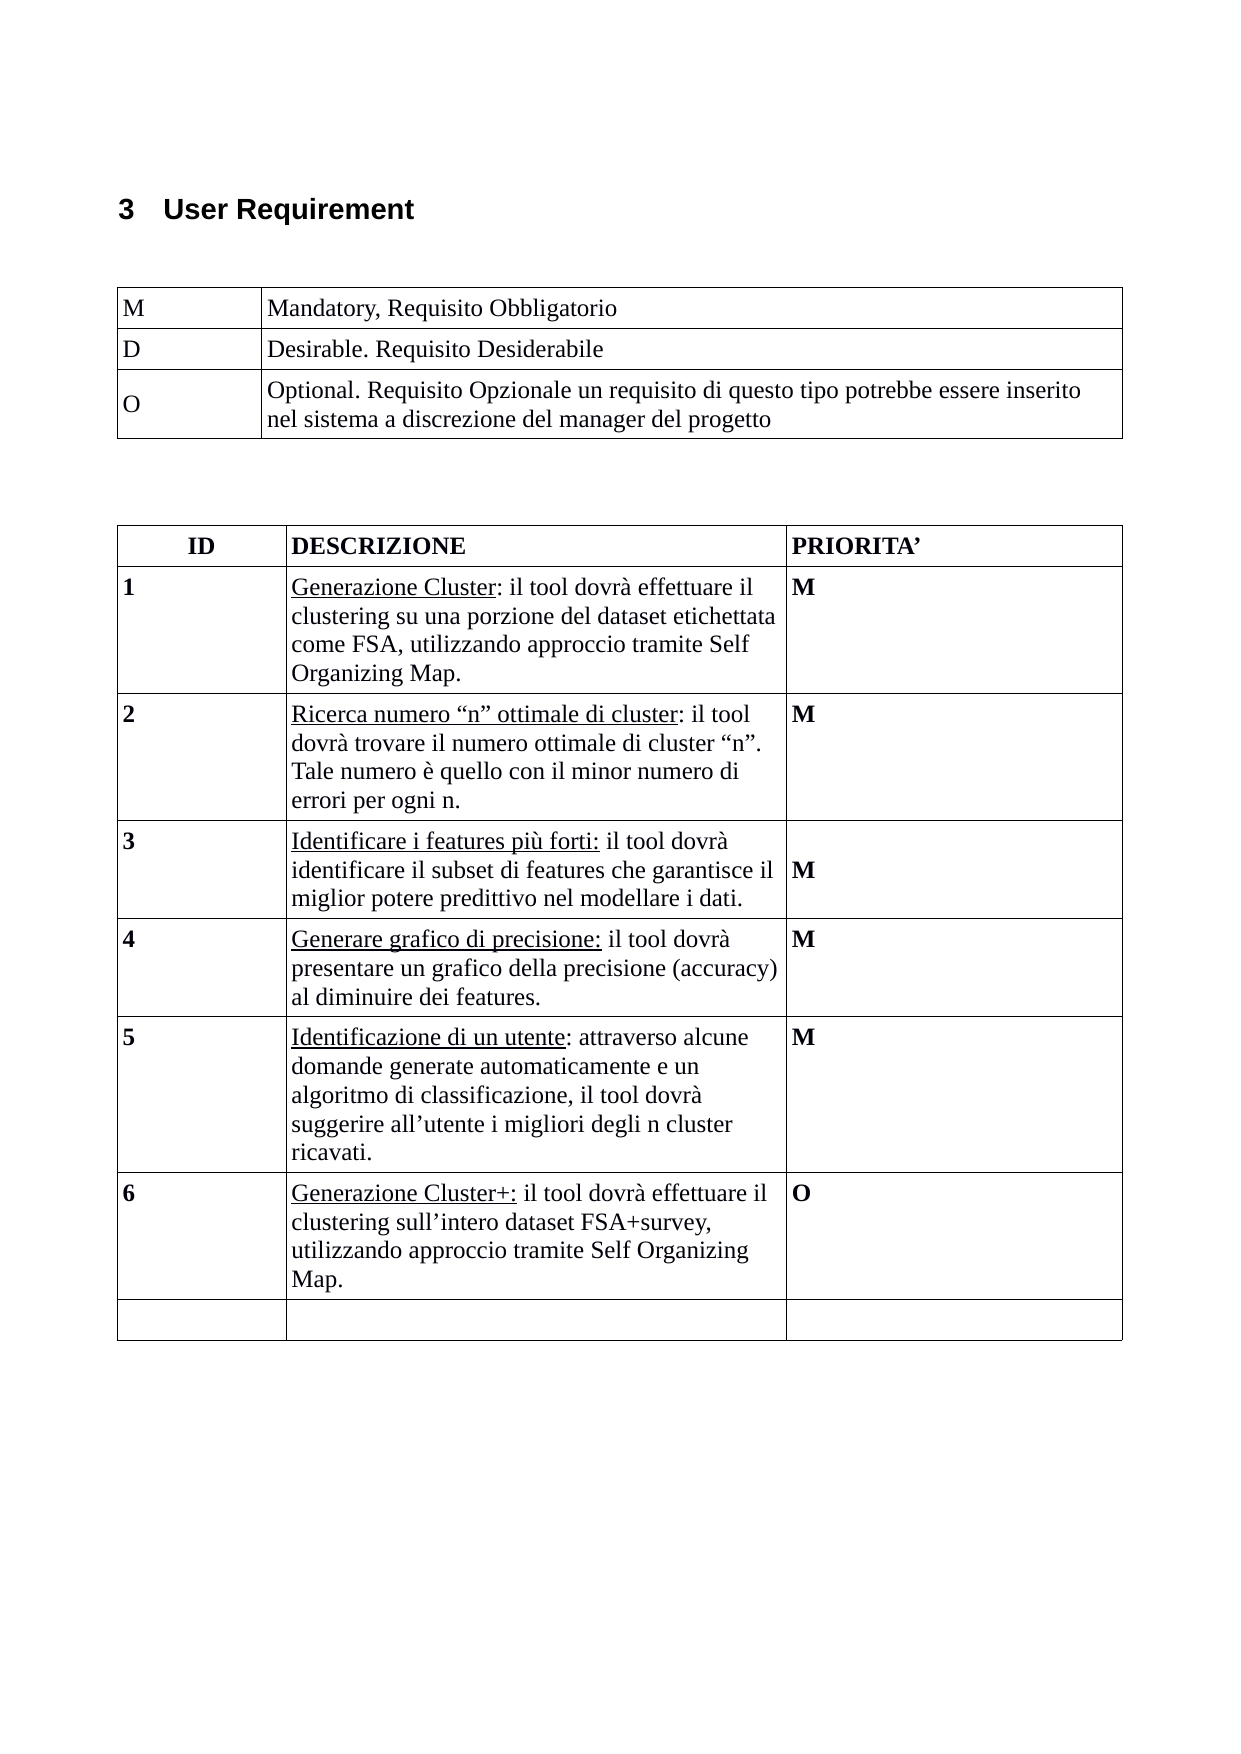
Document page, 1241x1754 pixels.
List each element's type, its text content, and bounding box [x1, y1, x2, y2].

table_cell M [787, 567, 1122, 693]
table_cell [287, 1300, 786, 1339]
table_cell Ricerca numero “n” ottimale di cluster: il tool dovrà trovare il numero ottimale di cluster “n”. Tale numero è quello con il minor numero di errori per ogni n. [287, 694, 786, 820]
table_cell Desirable. Requisito Desiderabile [262, 329, 1122, 369]
table_header DESCRIZIONE [287, 526, 786, 566]
table_cell D [118, 329, 261, 369]
table_cell Generazione Cluster: il tool dovrà effettuare il clustering su una porzione del dataset etichettata come FSA, utilizzando approccio tramite Self Organizing Map. [287, 567, 786, 693]
table_cell M [787, 919, 1122, 1016]
table_header Mandatory, Requisito Obbligatorio [262, 288, 1122, 328]
table_cell 3 [118, 821, 286, 918]
table_cell O [787, 1173, 1122, 1299]
table_cell M [787, 694, 1122, 820]
table_cell O [118, 370, 261, 438]
table_header M [118, 288, 261, 328]
table_cell M [787, 1017, 1122, 1172]
table_cell Generare grafico di precisione: il tool dovrà presentare un grafico della precisione (accuracy) al diminuire dei features. [287, 919, 786, 1016]
table_cell [787, 1300, 1122, 1339]
table_cell [118, 1300, 286, 1339]
table_cell 6 [118, 1173, 286, 1299]
table_cell Optional. Requisito Opzionale un requisito di questo tipo potrebbe essere inserito nel sistema a discrezione del manager del progetto [262, 370, 1122, 438]
table_cell 5 [118, 1017, 286, 1172]
table_cell 1 [118, 567, 286, 693]
subtitle User Requirement [118, 192, 1122, 226]
table_header PRIORITA’ [787, 526, 1122, 566]
table_cell 4 [118, 919, 286, 1016]
table_cell M [787, 821, 1122, 918]
table_cell 2 [118, 694, 286, 820]
table_cell Generazione Cluster+: il tool dovrà effettuare il clustering sull’intero dataset FSA+survey, utilizzando approccio tramite Self Organizing Map. [287, 1173, 786, 1299]
table_cell Identificare i features più forti: il tool dovrà identificare il subset di features che garantisce il miglior potere predittivo nel modellare i dati. [287, 821, 786, 918]
table_cell Identificazione di un utente: attraverso alcune domande generate automaticamente e un algoritmo di classificazione, il tool dovrà suggerire all’utente i migliori degli n cluster ricavati. [287, 1017, 786, 1172]
table_header ID [118, 526, 286, 566]
